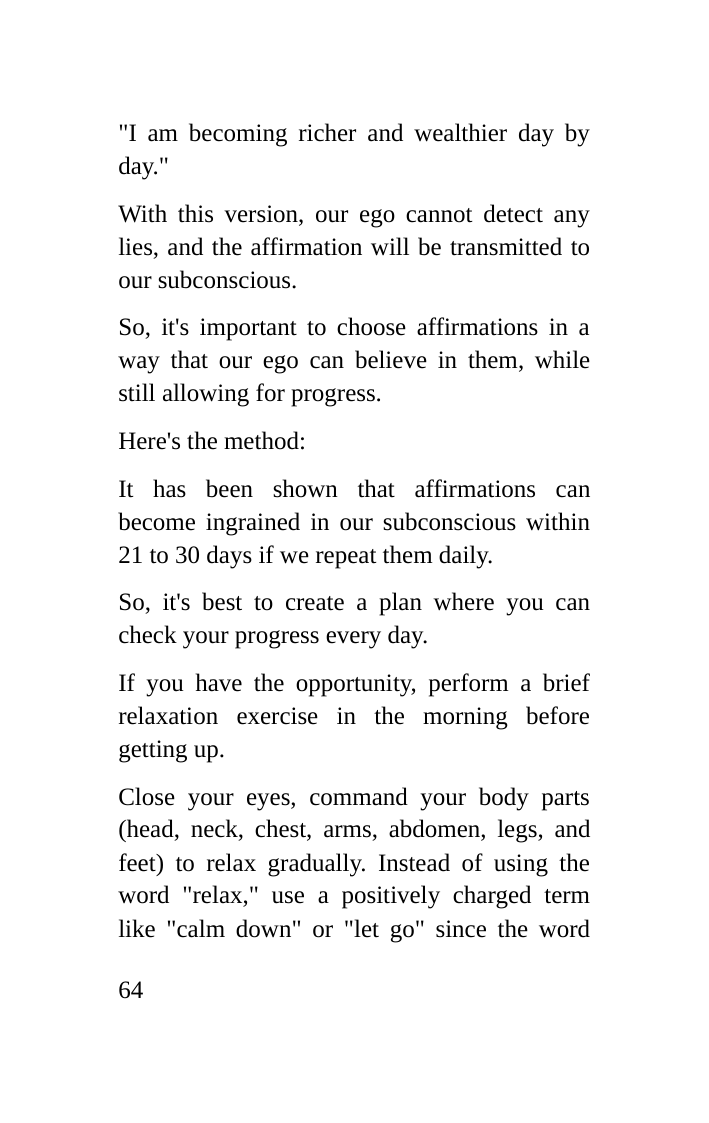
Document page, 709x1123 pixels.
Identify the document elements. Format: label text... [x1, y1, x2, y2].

text So, it's best to create a plan where you can check your progress every day. [118, 587, 591, 649]
text Here's the method: [118, 426, 591, 455]
text It has been shown that affirmations can become ingrained in our subconscious within 21 to 30 days if we repeat them daily. [118, 474, 591, 568]
text If you have the opportunity, perform a brief relaxation exercise in the morning before getting up. [118, 668, 591, 763]
text With this version, our ego cannot detect any lies, and the affirmation will be transmitted to our subconscious. [118, 199, 591, 293]
text Close your eyes, command your body parts (head, neck, chest, arms, abdomen, legs, and feet) to relax gradually. Instead of using the word "relax," use a positively charged term like "calm down" or "let go" since the word [118, 782, 591, 942]
text So, it's important to choose affirmations in a way that our ego can believe in them, while still allowing for progress. [118, 312, 591, 407]
text "I am becoming richer and wealthier day by day." [118, 118, 591, 180]
